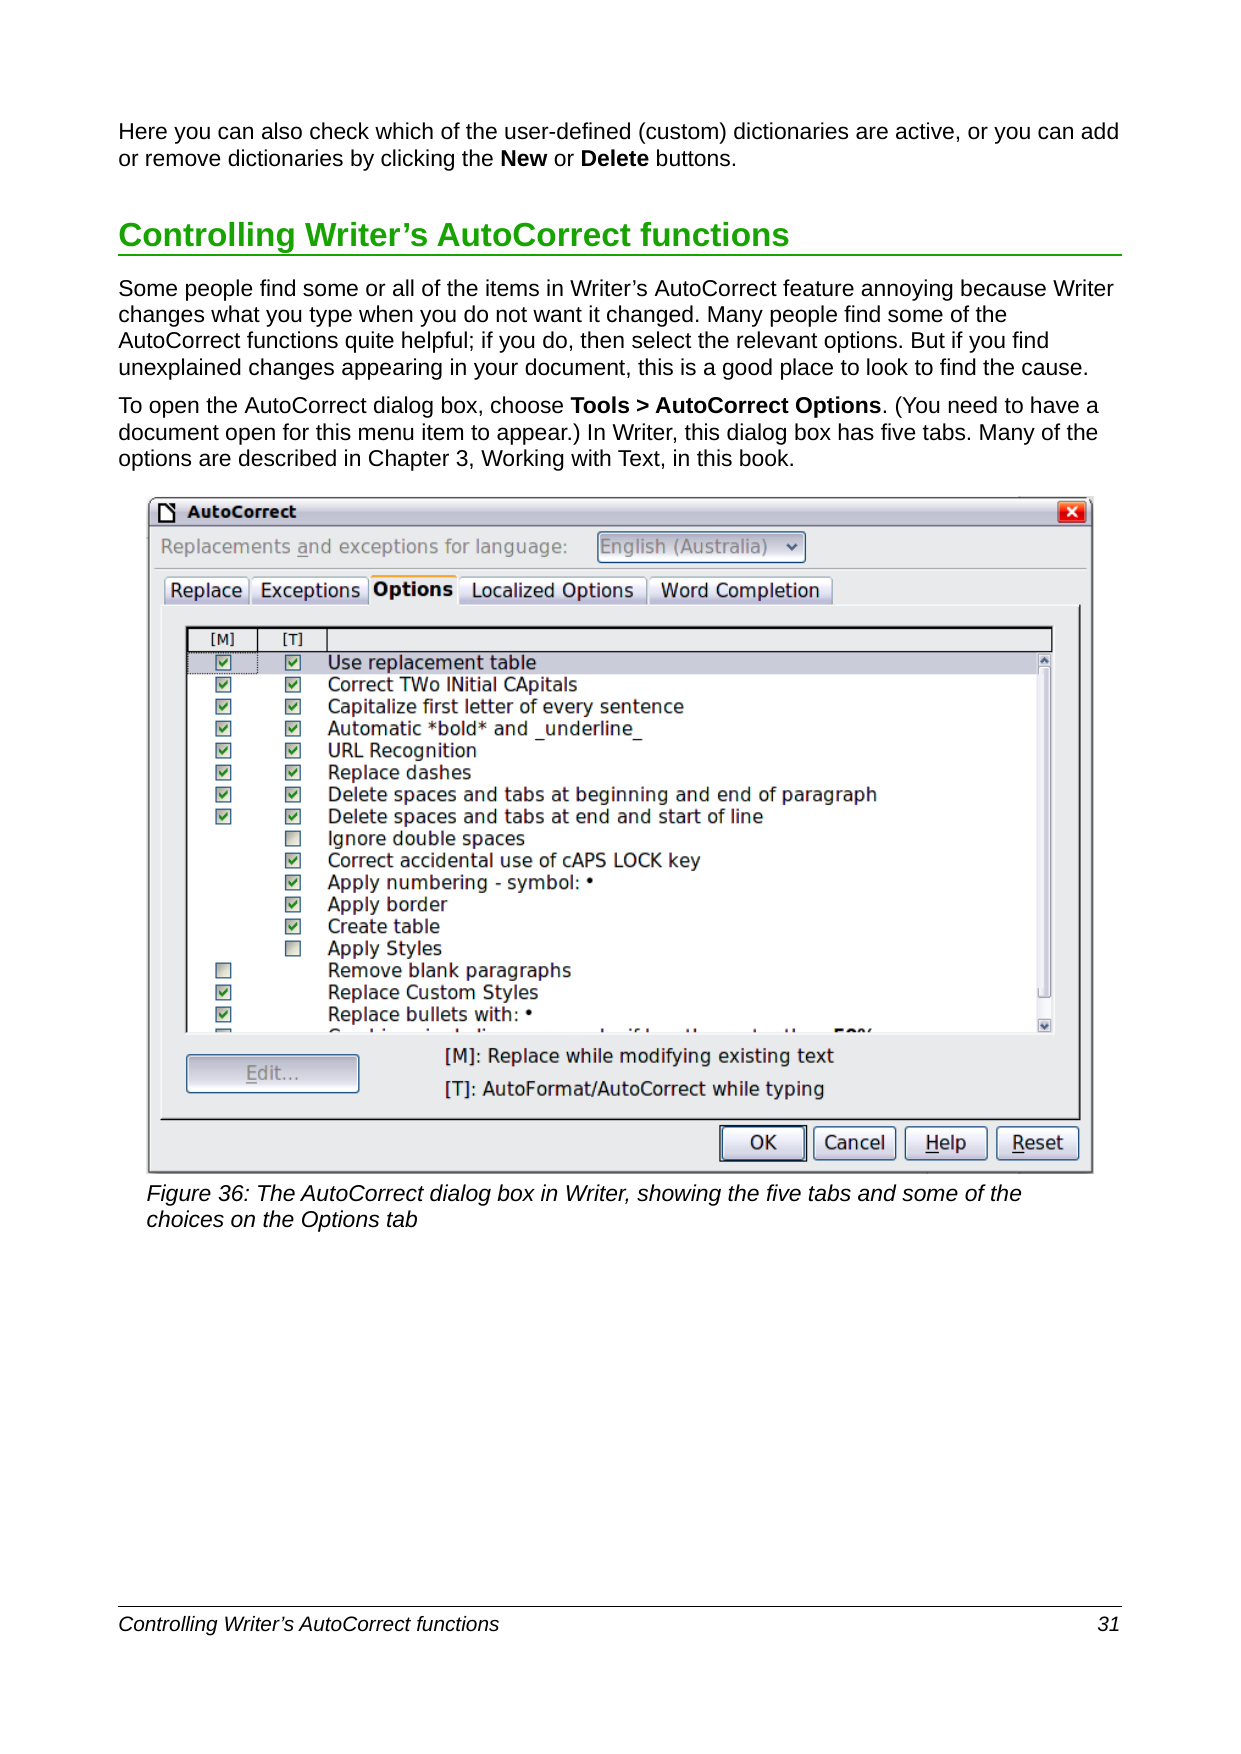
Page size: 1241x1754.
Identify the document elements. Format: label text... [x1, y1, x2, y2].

subtitle Controlling Writer’s AutoCorrect functions [118, 215, 1122, 254]
text Some people find some or all of the items in Writer’s AutoCorrect feature annoying because Writer changes what you type when you do not want it changed. Many people find some of the AutoCorrect functions quite helpful; if you do, then select the relevant options. But if you find unexplained changes appearing in your document, this is a good place to look to find the cause. [118, 274, 1122, 380]
picture [146, 496, 1094, 1174]
text To open the AutoCorrect dialog box, choose Tools > AutoCorrect Options. (You need to have a document open for this menu item to appear.) In Writer, this dialog box has five tabs. Many of the options are described in Chapter 3, Working with Text, in this book. [118, 392, 1122, 472]
text Figure 36: The AutoCorrect dialog box in Writer, showing the five tabs and some of the choices on the Options tab [146, 1180, 1094, 1232]
text Here you can also check which of the user-defined (custom) dictionaries are active, or you can add or remove dictionaries by clicking the New or Delete buttons. [118, 118, 1122, 171]
